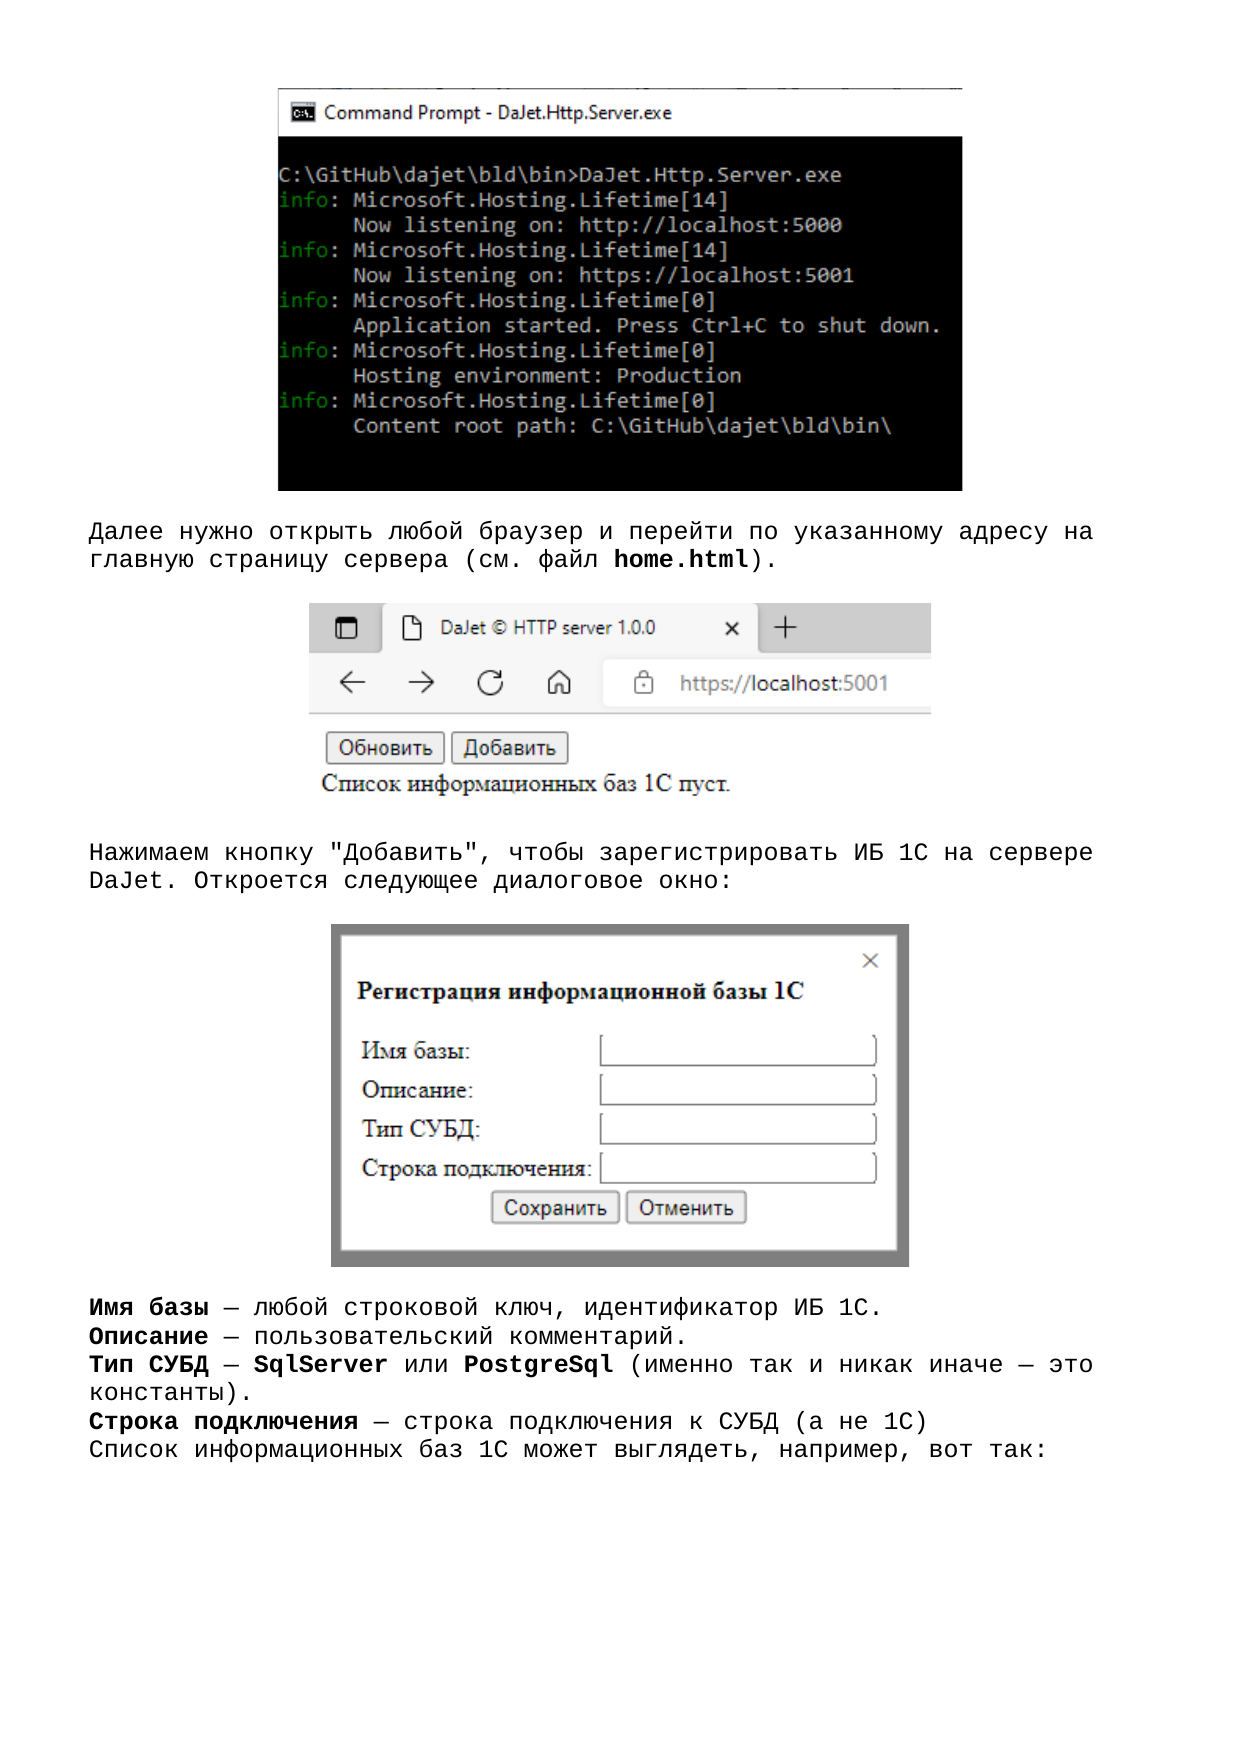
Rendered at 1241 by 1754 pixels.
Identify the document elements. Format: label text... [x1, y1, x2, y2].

text Далее нужно открыть любой браузер и перейти по указанному адресу на главную страницу сервера (см. файл home.html). [88, 518, 1152, 575]
picture [331, 924, 910, 1267]
text Описание — пользовательский комментарий. [88, 1323, 1152, 1352]
text Нажимаем кнопку "Добавить", чтобы зарегистрировать ИБ 1С на сервере DaJet. Откроется следующее диалоговое окно: [88, 603, 1152, 896]
picture [309, 603, 932, 840]
picture [277, 88, 963, 491]
text Тип СУБД — SqlServer или PostgreSql (именно так и никак иначе — это константы). [88, 1352, 1152, 1408]
text Имя базы — любой строковой ключ, идентификатор ИБ 1С. [88, 1295, 1152, 1323]
text Список информационных баз 1С может выглядеть, например, вот так: [88, 1437, 1152, 1465]
text Строка подключения — строка подключения к СУБД (а не 1С) [88, 1408, 1152, 1437]
